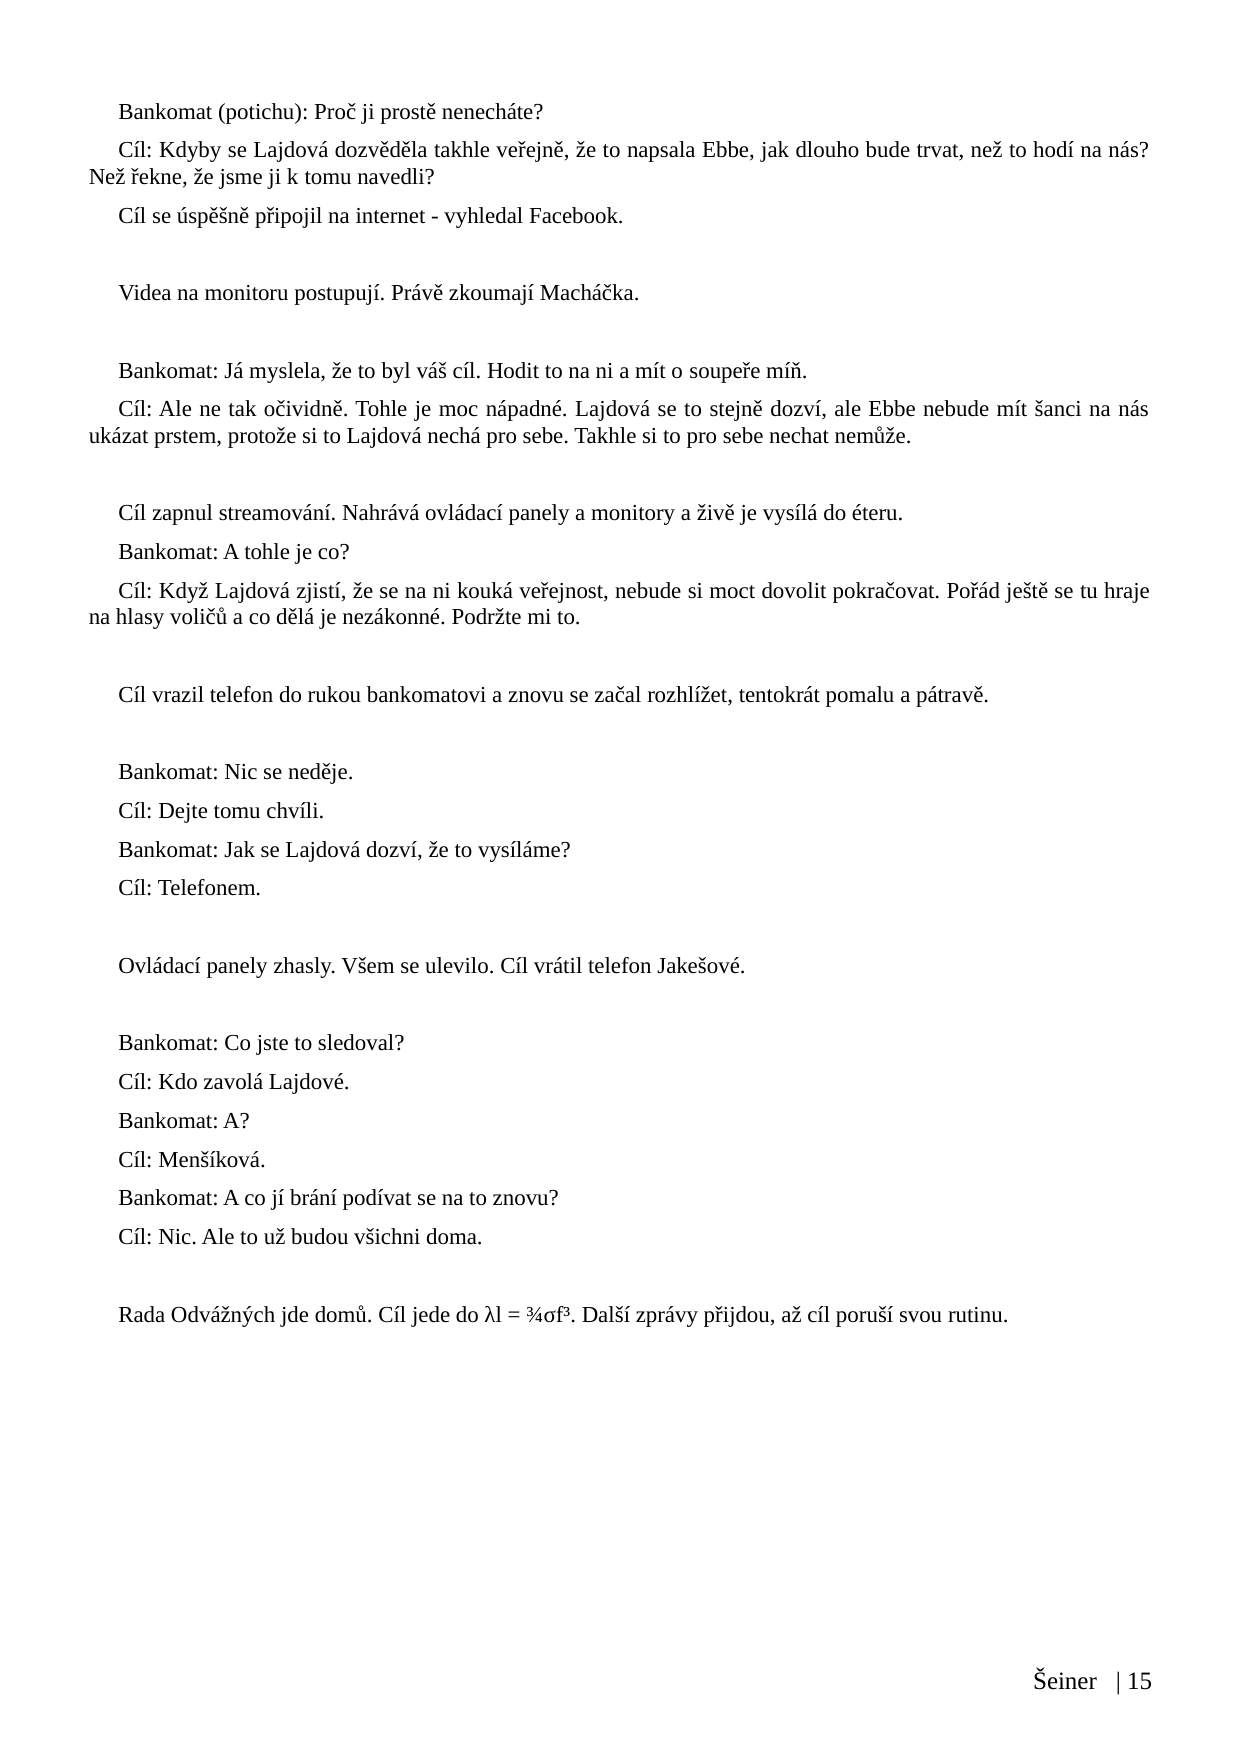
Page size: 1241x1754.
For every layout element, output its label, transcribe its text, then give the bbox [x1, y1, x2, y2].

text Cíl: Kdyby se Lajdová dozvěděla takhle veřejně, že to napsala Ebbe, jak dlouho bude trvat, než to hodí na nás? Než řekne, že jsme ji k tomu navedli? [88, 137, 1152, 189]
text Bankomat: Jak se Lajdová dozví, že to vysíláme? [88, 836, 1152, 862]
text Cíl: Když Lajdová zjistí, že se na ni kouká veřejnost, nebude si moct dovolit pokračovat. Pořád ještě se tu hraje na hlasy voličů a co dělá je nezákonné. Podržte mi to. [88, 577, 1152, 629]
text Cíl: Telefonem. [88, 874, 1152, 901]
text Cíl: Nic. Ale to už budou všichni doma. [88, 1223, 1152, 1249]
text Cíl vrazil telefon do rukou bankomatovi a znovu se začal rozhlížet, tentokrát pomalu a pátravě. [88, 681, 1152, 707]
text Cíl: Dejte tomu chvíli. [88, 797, 1152, 823]
text Bankomat: A tohle je co? [88, 538, 1152, 564]
text Cíl se úspěšně připojil na internet - vyhledal Facebook. [88, 202, 1152, 228]
text Ovládací panely zhasly. Všem se ulevilo. Cíl vrátil telefon Jakešové. [88, 952, 1152, 978]
text Rada Odvážných jde domů. Cíl jede do λl = ¾σf³. Další zprávy přijdou, až cíl poruší svou rutinu. [88, 1301, 1152, 1327]
text Videa na monitoru postupují. Právě zkoumají Macháčka. [88, 279, 1152, 306]
text Bankomat: Já myslela, že to byl váš cíl. Hodit to na ni a mít o soupeře míň. [88, 357, 1152, 383]
text Cíl zapnul streamování. Nahrává ovládací panely a monitory a živě je vysílá do éteru. [88, 499, 1152, 526]
text Cíl: Ale ne tak očividně. Tohle je moc nápadné. Lajdová se to stejně dozví, ale Ebbe nebude mít šanci na nás ukázat prstem, protože si to Lajdová nechá pro sebe. Takhle si to pro sebe nechat nemůže. [88, 395, 1152, 448]
text Bankomat: Nic se neděje. [88, 758, 1152, 784]
text Bankomat: Co jste to sledoval? [88, 1029, 1152, 1056]
text Bankomat: A co jí brání podívat se na to znovu? [88, 1184, 1152, 1211]
text Cíl: Kdo zavolá Lajdové. [88, 1068, 1152, 1094]
text Bankomat (potichu): Proč ji prostě nenecháte? [88, 98, 1152, 124]
text Bankomat: A? [88, 1107, 1152, 1133]
text Cíl: Menšíková. [88, 1146, 1152, 1172]
